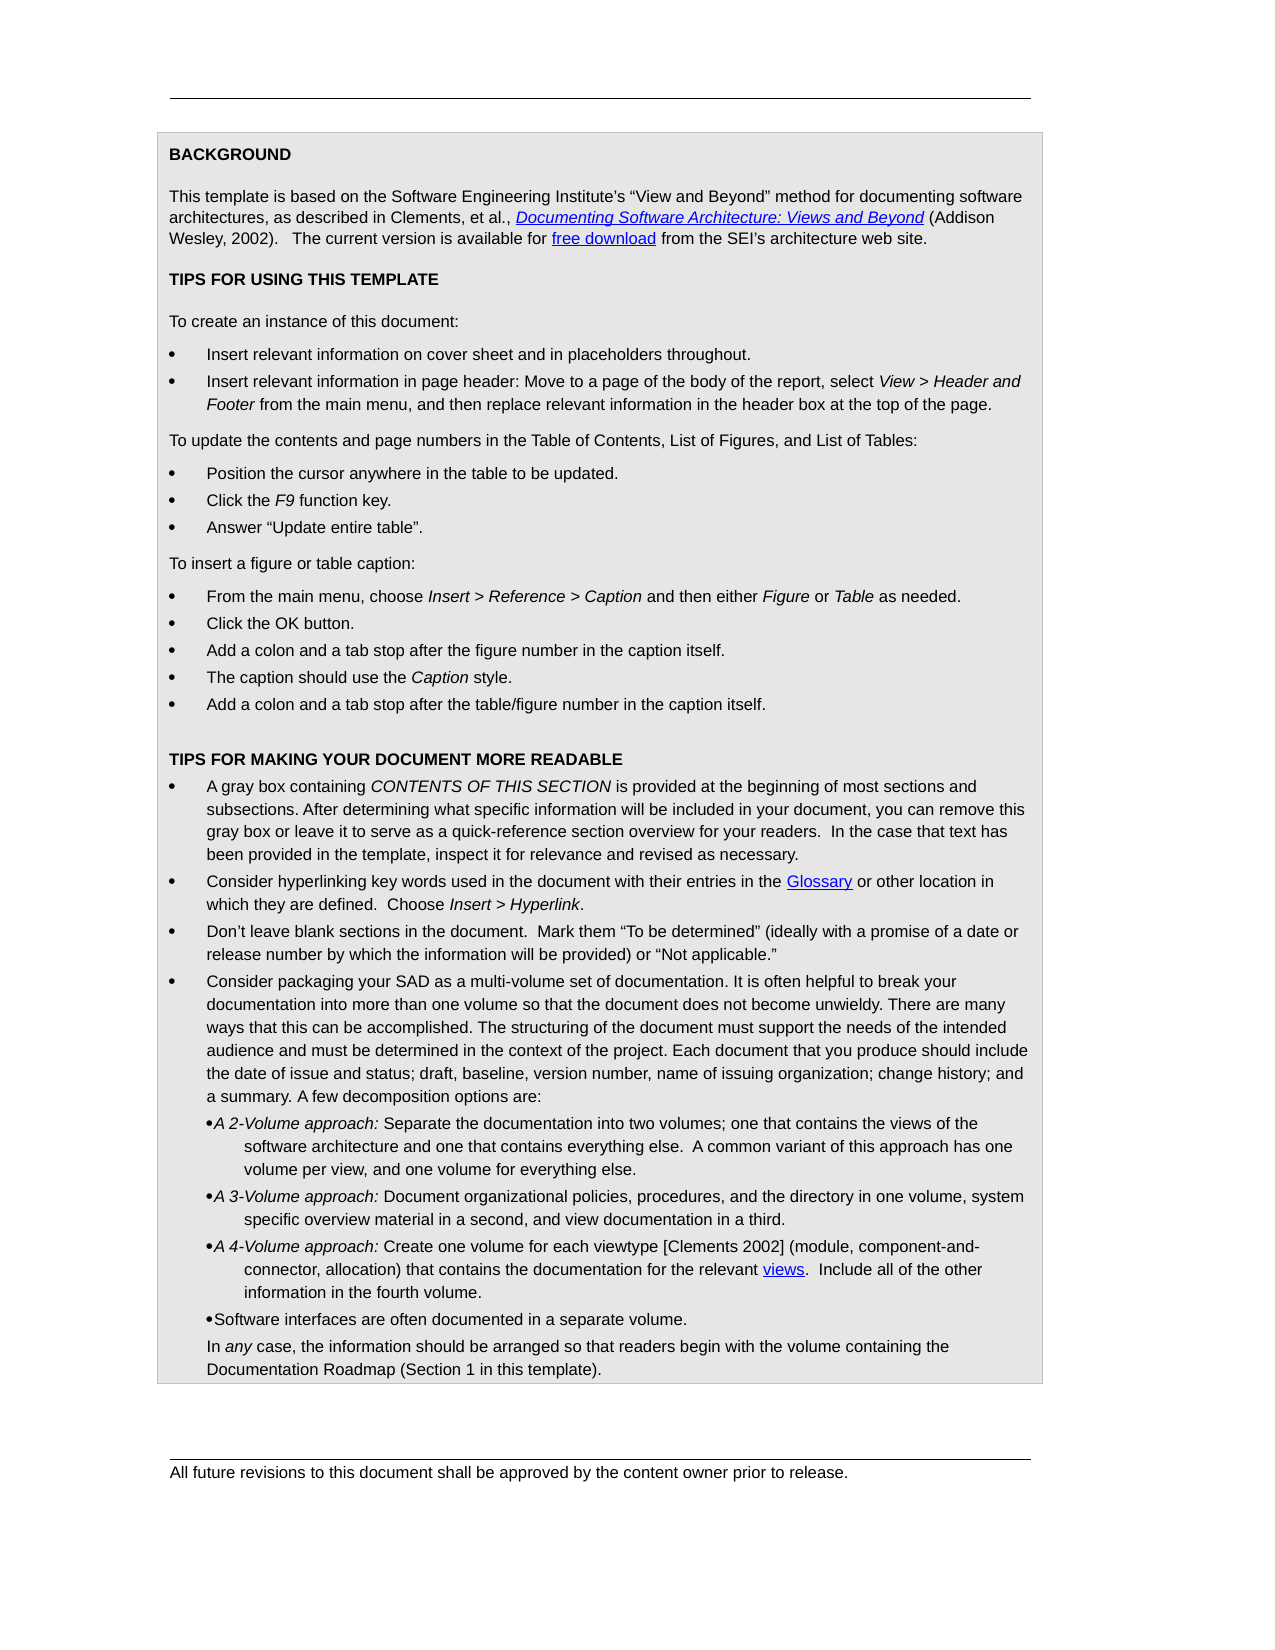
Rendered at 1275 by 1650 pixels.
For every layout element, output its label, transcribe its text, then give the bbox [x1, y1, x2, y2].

table_header BACKGROUND This template is based on the Software Engineering Institute’s “View and Beyond” method for documenting software architectures, as described in Clements, et al., Documenting Software Architecture: Views and Beyond (Addison Wesley, 2002). The current version is available for free download from the SEI’s architecture web site. TIPS FOR USING THIS TEMPLATE To create an instance of this document: Insert relevant information on cover sheet and in placeholders throughout. Insert relevant information in page header: Move to a page of the body of the report, select View > Header and Footer from the main menu, and then replace relevant information in the header box at the top of the page. To update the contents and page numbers in the Table of Contents, List of Figures, and List of Tables: Position the cursor anywhere in the table to be updated. Click the F9 function key. Answer “Update entire table”. To insert a figure or table caption: From the main menu, choose Insert > Reference > Caption and then either Figure or Table as needed. Click the OK button. Add a colon and a tab stop after the figure number in the caption itself. The caption should use the Caption style. Add a colon and a tab stop after the table/figure number in the caption itself. TIPS FOR MAKING YOUR DOCUMENT MORE READABLE A gray box containing CONTENTS OF THIS SECTION is provided at the beginning of most sections and subsections. After determining what specific information will be included in your document, you can remove this gray box or leave it to serve as a quick-reference section overview for your readers. In the case that text has been provided in the template, inspect it for relevance and revised as necessary. Consider hyperlinking key words used in the document with their entries in the Glossary or other location in which they are defined. Choose Insert > Hyperlink. Don’t leave blank sections in the document. Mark them “To be determined” (ideally with a promise of a date or release number by which the information will be provided) or “Not applicable.” Consider packaging your SAD as a multi-volume set of documentation. It is often helpful to break your documentation into more than one volume so that the document does not become unwieldy. There are many ways that this can be accomplished. The structuring of the document must support the needs of the intended audience and must be determined in the context of the project. Each document that you produce should include the date of issue and status; draft, baseline, version number, name of issuing organization; change history; and a summary. A few decomposition options are: A 2-Volume approach: Separate the documentation into two volumes; one that contains the views of the software architecture and one that contains everything else. A common variant of this approach has one volume per view, and one volume for everything else. A 3-Volume approach: Document organizational policies, procedures, and the directory in one volume, system specific overview material in a second, and view documentation in a third. A 4-Volume approach: Create one volume for each viewtype [Clements 2002] (module, component-and-connector, allocation) that contains the documentation for the relevant views. Include all of the other information in the fourth volume. Software interfaces are often documented in a separate volume. In any case, the information should be arranged so that readers begin with the volume containing the Documentation Roadmap (Section 1 in this template). [158, 133, 1042, 1383]
